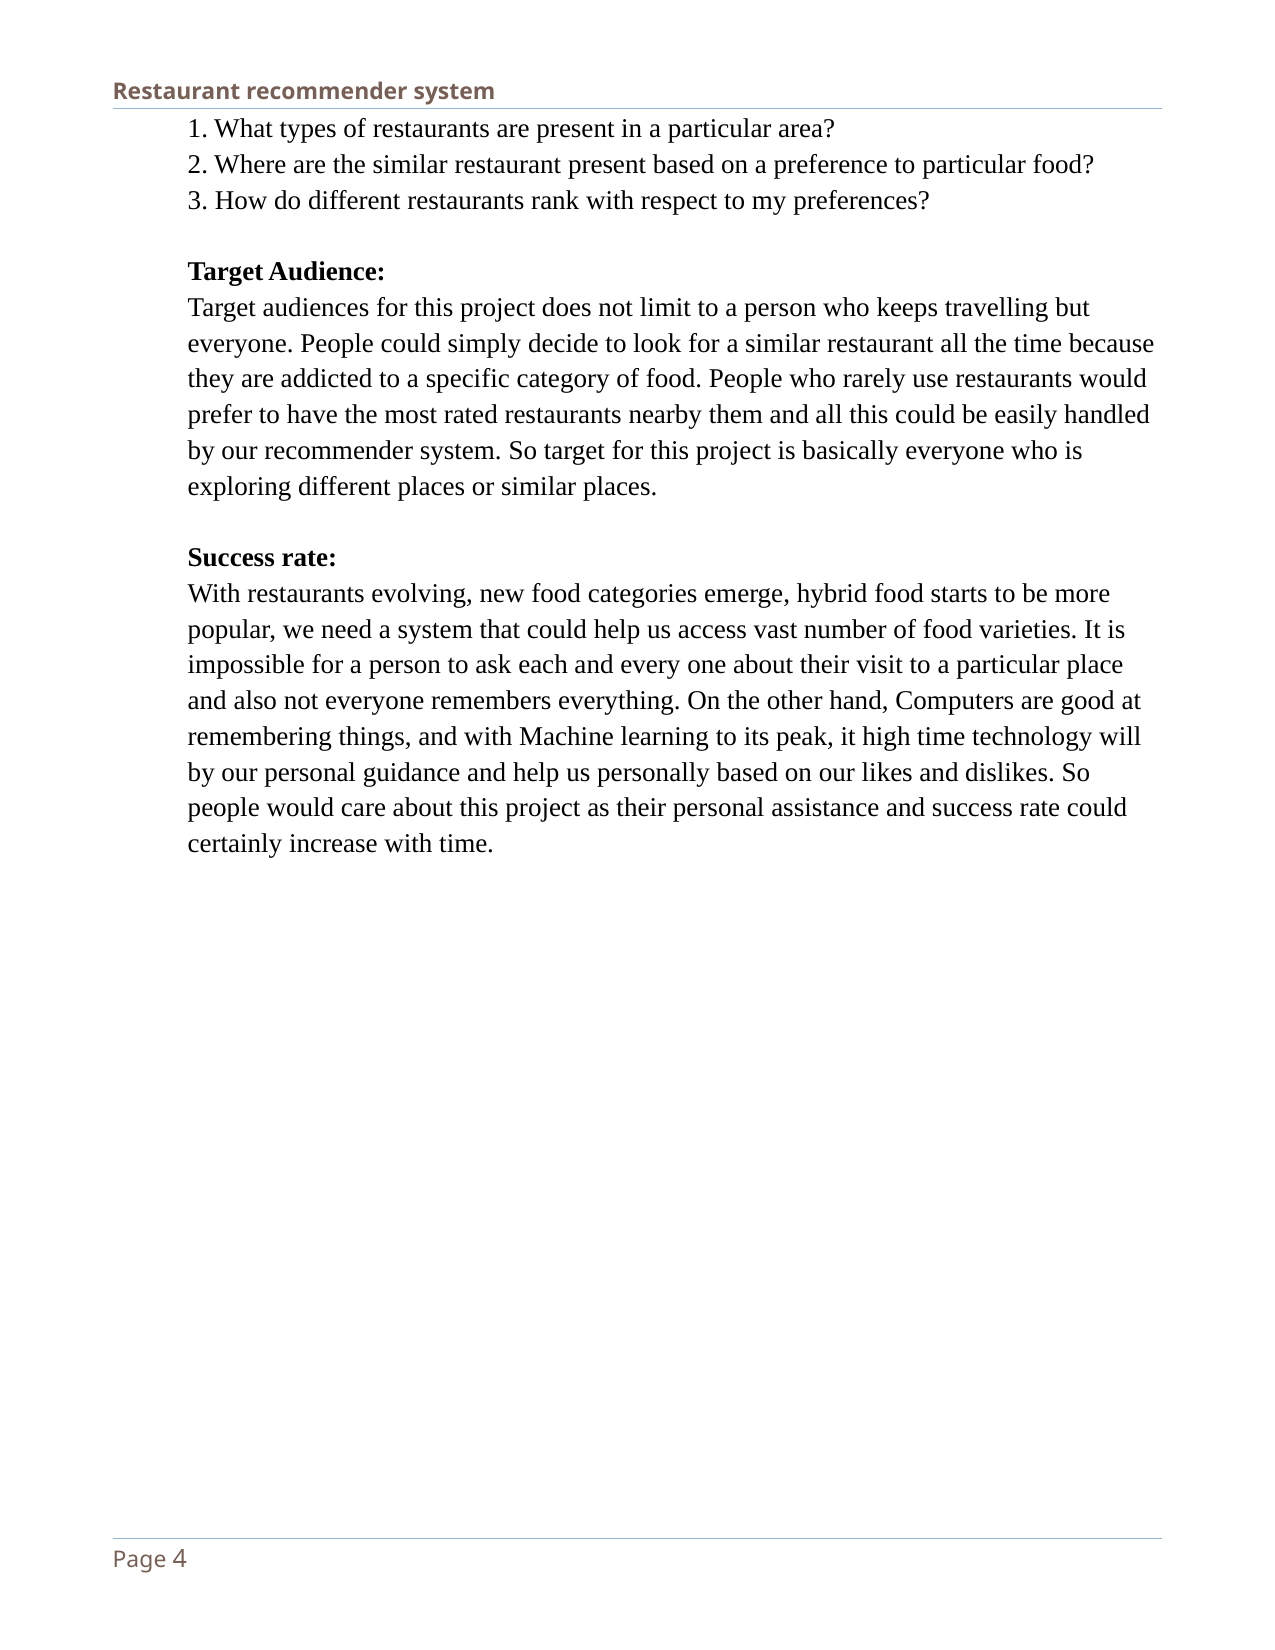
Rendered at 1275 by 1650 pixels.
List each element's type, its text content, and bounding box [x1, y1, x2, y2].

list 3. How do different restaurants rank with respect to my preferences? [187, 184, 1162, 215]
list 1. What types of restaurants are present in a particular area? [187, 112, 1162, 144]
list Success rate: [187, 541, 1162, 572]
list With restaurants evolving, new food categories emerge, hybrid food starts to be more popular, we need a system that could help us access vast number of food varieties. It is impossible for a person to ask each and every one about their visit to a particular place and also not everyone remembers everything. On the other hand, Computers are good at remembering things, and with Machine learning to its peak, it high time technology will by our personal guidance and help us personally based on our likes and dislikes. So people would care about this project as their personal assistance and success rate could certainly increase with time. [187, 577, 1162, 858]
list Target Audience: [187, 255, 1162, 287]
list Target audiences for this project does not limit to a person who keeps travelling but everyone. People could simply decide to look for a similar restaurant all the time because they are addicted to a specific category of food. People who rarely use restaurants would prefer to have the most rated restaurants nearby them and all this could be easily handled by our recommender system. So target for this project is basically everyone who is exploring different places or similar places. [187, 291, 1162, 501]
list 2. Where are the similar restaurant present based on a preference to particular food? [187, 148, 1162, 179]
